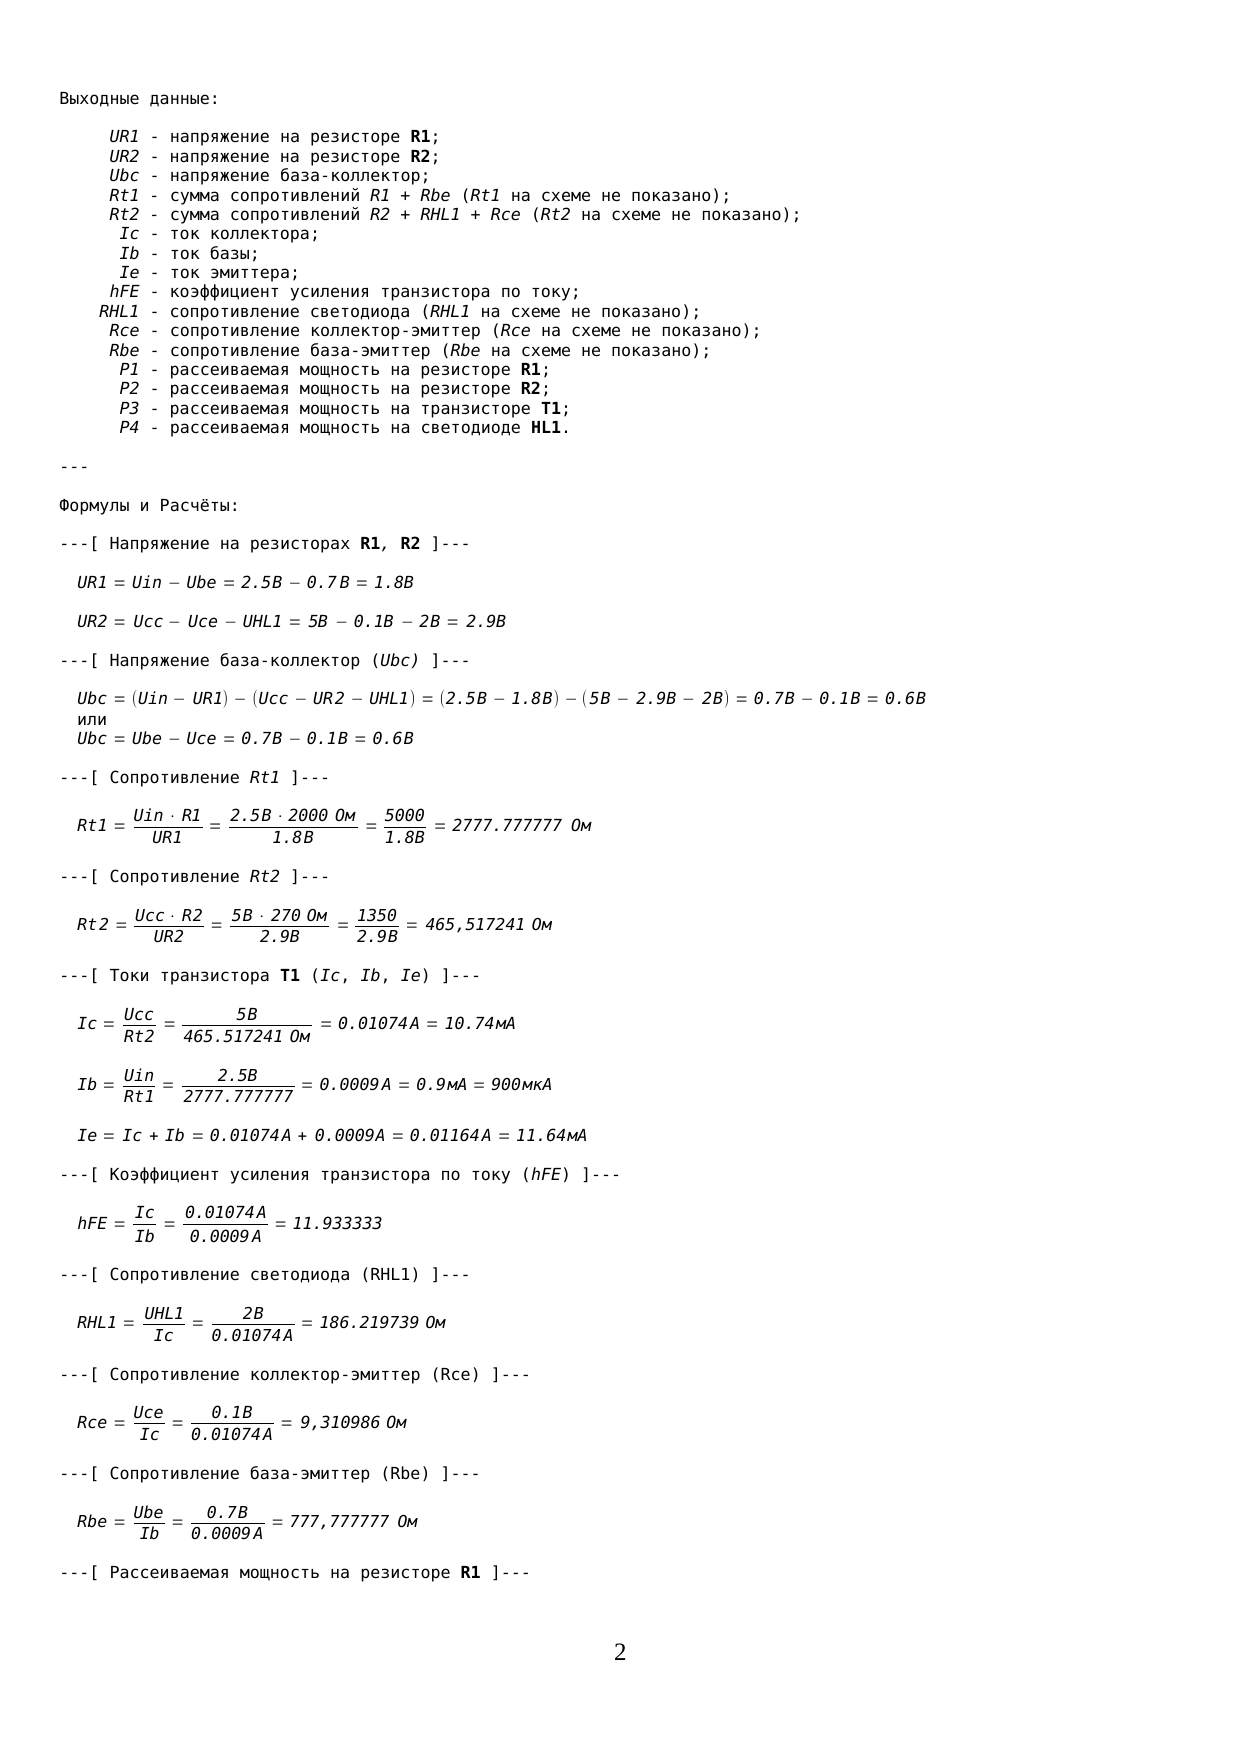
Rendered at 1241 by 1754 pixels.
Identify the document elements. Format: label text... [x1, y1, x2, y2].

text ---[ Сопротивление Rt2 ]--- [59, 867, 1181, 886]
text ---[ Напряжение на резисторах R1, R2 ]--- [59, 534, 1181, 553]
text P4 - рассеиваемая мощность на светодиоде HL1. [59, 418, 1181, 437]
text Формулы и Расчёты: [59, 495, 1181, 515]
text или [59, 709, 1181, 729]
text P1 - рассеиваемая мощность на резисторе R1; [59, 360, 1181, 379]
text ---[ Сопротивление база-эмиттер (Rbe) ]--- [59, 1464, 1181, 1483]
text UR2 - напряжение на резисторе R2; [59, 147, 1181, 166]
text hFE - коэффициент усиления транзистора по току; [59, 282, 1181, 302]
text ---[ Сопротивление Rt1 ]--- [59, 767, 1181, 787]
text P2 - рассеиваемая мощность на резисторе R2; [59, 379, 1181, 398]
text ---[ Сопротивление коллектор-эмиттер (Rce) ]--- [59, 1364, 1181, 1384]
text Rt1 - сумма сопротивлений R1 + Rbe (Rt1 на схеме не показано); [59, 185, 1181, 205]
text Rce - сопротивление коллектор-эмиттер (Rce на схеме не показано); [59, 321, 1181, 340]
text ---[ Сопротивление светодиода (RHL1) ]--- [59, 1265, 1181, 1284]
text ---[ Токи транзистора T1 (Ic, Ib, Ie) ]--- [59, 966, 1181, 985]
text ---[ Напряжение база-коллектор (Ubc) ]--- [59, 650, 1181, 670]
text Ie - ток эмиттера; [59, 263, 1181, 282]
text RHL1 - сопротивление светодиода (RHL1 на схеме не показано); [59, 302, 1181, 321]
text Ic - ток коллектора; [59, 224, 1181, 243]
text Rt2 - сумма сопротивлений R2 + RHL1 + Rce (Rt2 на схеме не показано); [59, 205, 1181, 224]
text Ubc - напряжение база-коллектор; [59, 166, 1181, 185]
text ---[ Рассеиваемая мощность на резисторе R1 ]--- [59, 1563, 1181, 1582]
text P3 - рассеиваемая мощность на транзисторе T1; [59, 398, 1181, 418]
text Выходные данные: [59, 88, 1181, 108]
text --- [59, 457, 1181, 476]
text UR1 - напряжение на резисторе R1; [59, 127, 1181, 147]
text ---[ Коэффициент усиления транзистора по току (hFE) ]--- [59, 1164, 1181, 1184]
text Rbe - сопротивление база-эмиттер (Rbe на схеме не показано); [59, 340, 1181, 360]
text Ib - ток базы; [59, 243, 1181, 263]
